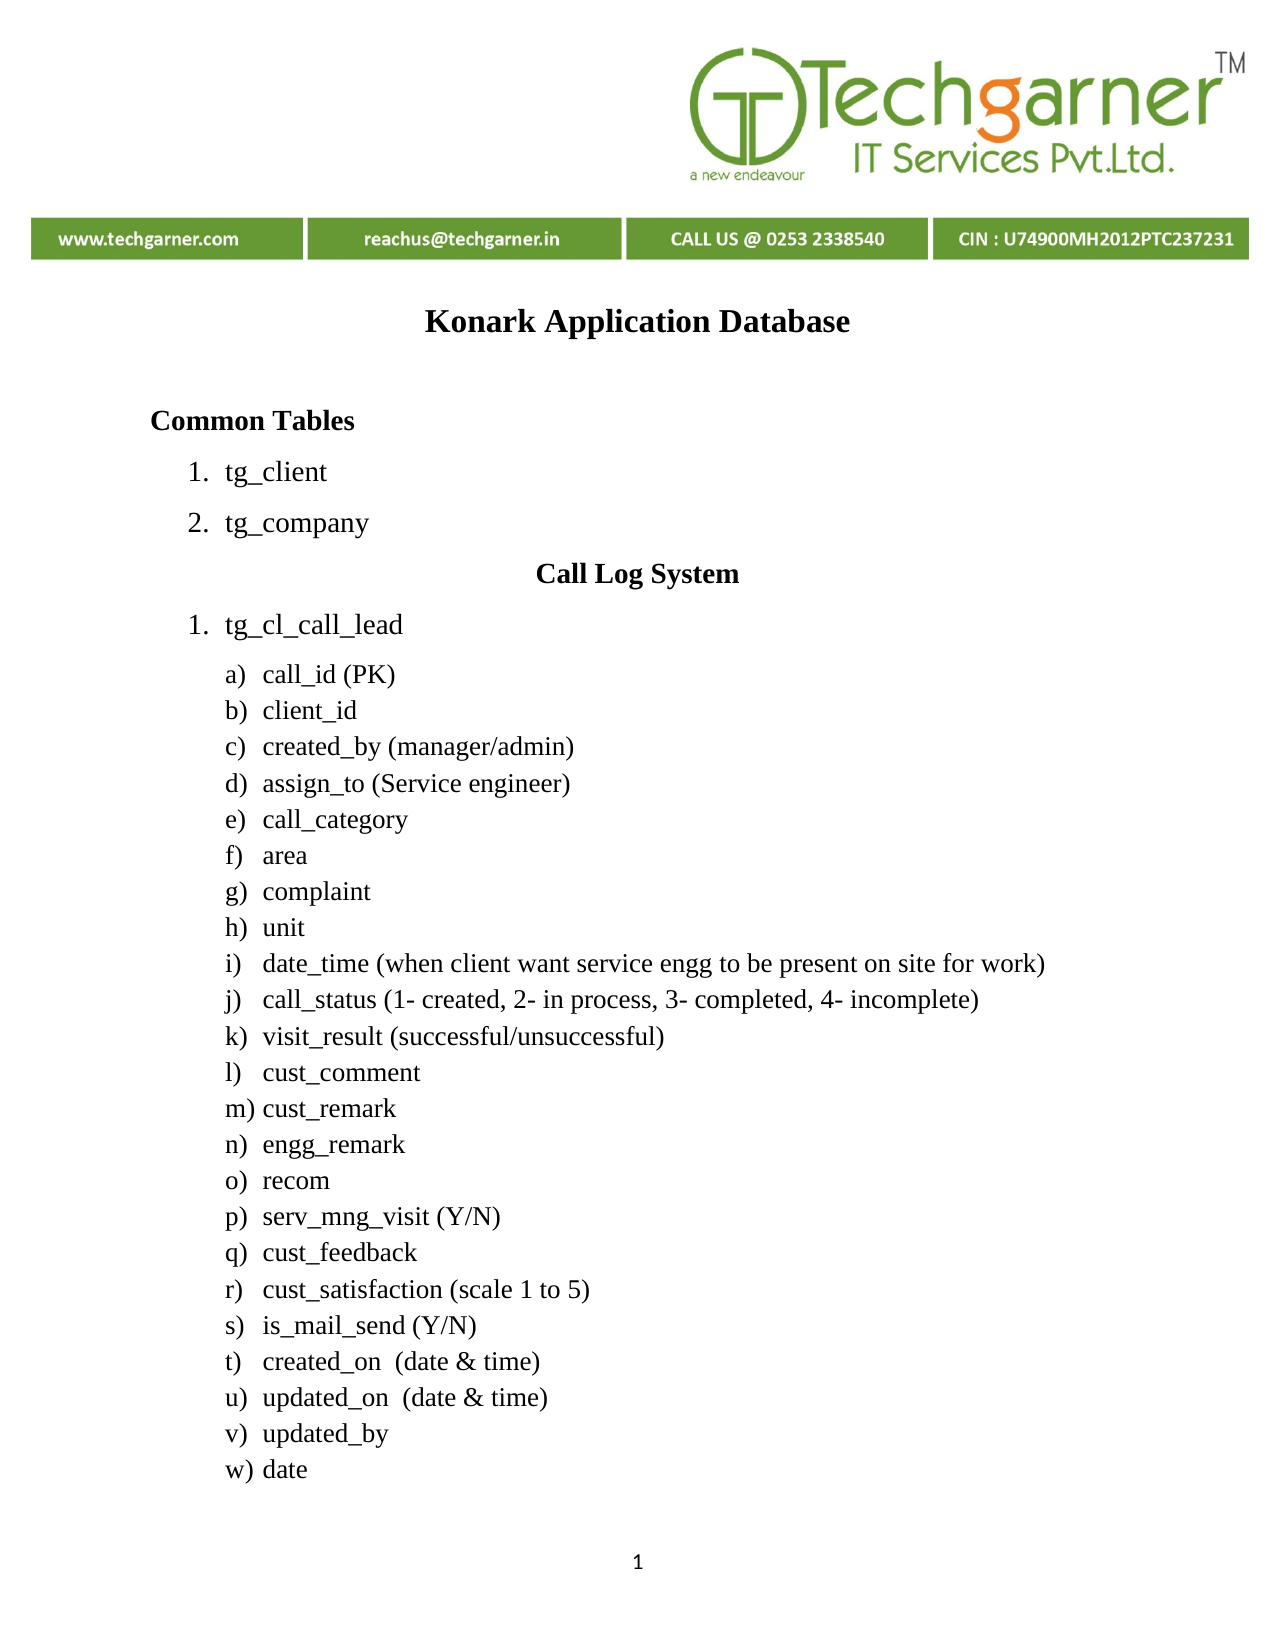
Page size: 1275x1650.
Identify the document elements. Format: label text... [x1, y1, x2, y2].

list updated_by [225, 1417, 1125, 1448]
list tg_cl_call_lead [187, 607, 1125, 641]
list assign_to (Service engineer) [225, 767, 1125, 798]
list updated_on (date & time) [225, 1381, 1125, 1412]
text Common Tables [150, 403, 1125, 437]
list cust_comment [225, 1056, 1125, 1087]
list client_id [225, 694, 1125, 726]
list is_mail_send (Y/N) [225, 1309, 1125, 1340]
list date_time (when client want service engg to be present on site for work) [225, 947, 1125, 978]
list cust_satisfaction (scale 1 to 5) [225, 1273, 1125, 1304]
list tg_company [187, 505, 1125, 539]
list serv_mng_visit (Y/N) [225, 1200, 1125, 1232]
list call_category [225, 803, 1125, 834]
list call_status (1- created, 2- in process, 3- completed, 4- incomplete) [225, 983, 1125, 1015]
list visit_result (successful/unsuccessful) [225, 1020, 1125, 1051]
list date [225, 1453, 1125, 1484]
text Konark Application Database [150, 296, 1125, 339]
list cust_remark [225, 1092, 1125, 1123]
list area [225, 839, 1125, 870]
list cust_feedback [225, 1237, 1125, 1268]
list engg_remark [225, 1128, 1125, 1159]
text Call Log System [150, 556, 1125, 590]
list created_by (manager/admin) [225, 731, 1125, 762]
list complaint [225, 875, 1125, 906]
list created_on (date & time) [225, 1345, 1125, 1376]
list recom [225, 1164, 1125, 1195]
list call_id (PK) [225, 658, 1125, 689]
list unit [225, 911, 1125, 942]
list tg_client [187, 454, 1125, 488]
picture [0, 11, 1275, 296]
